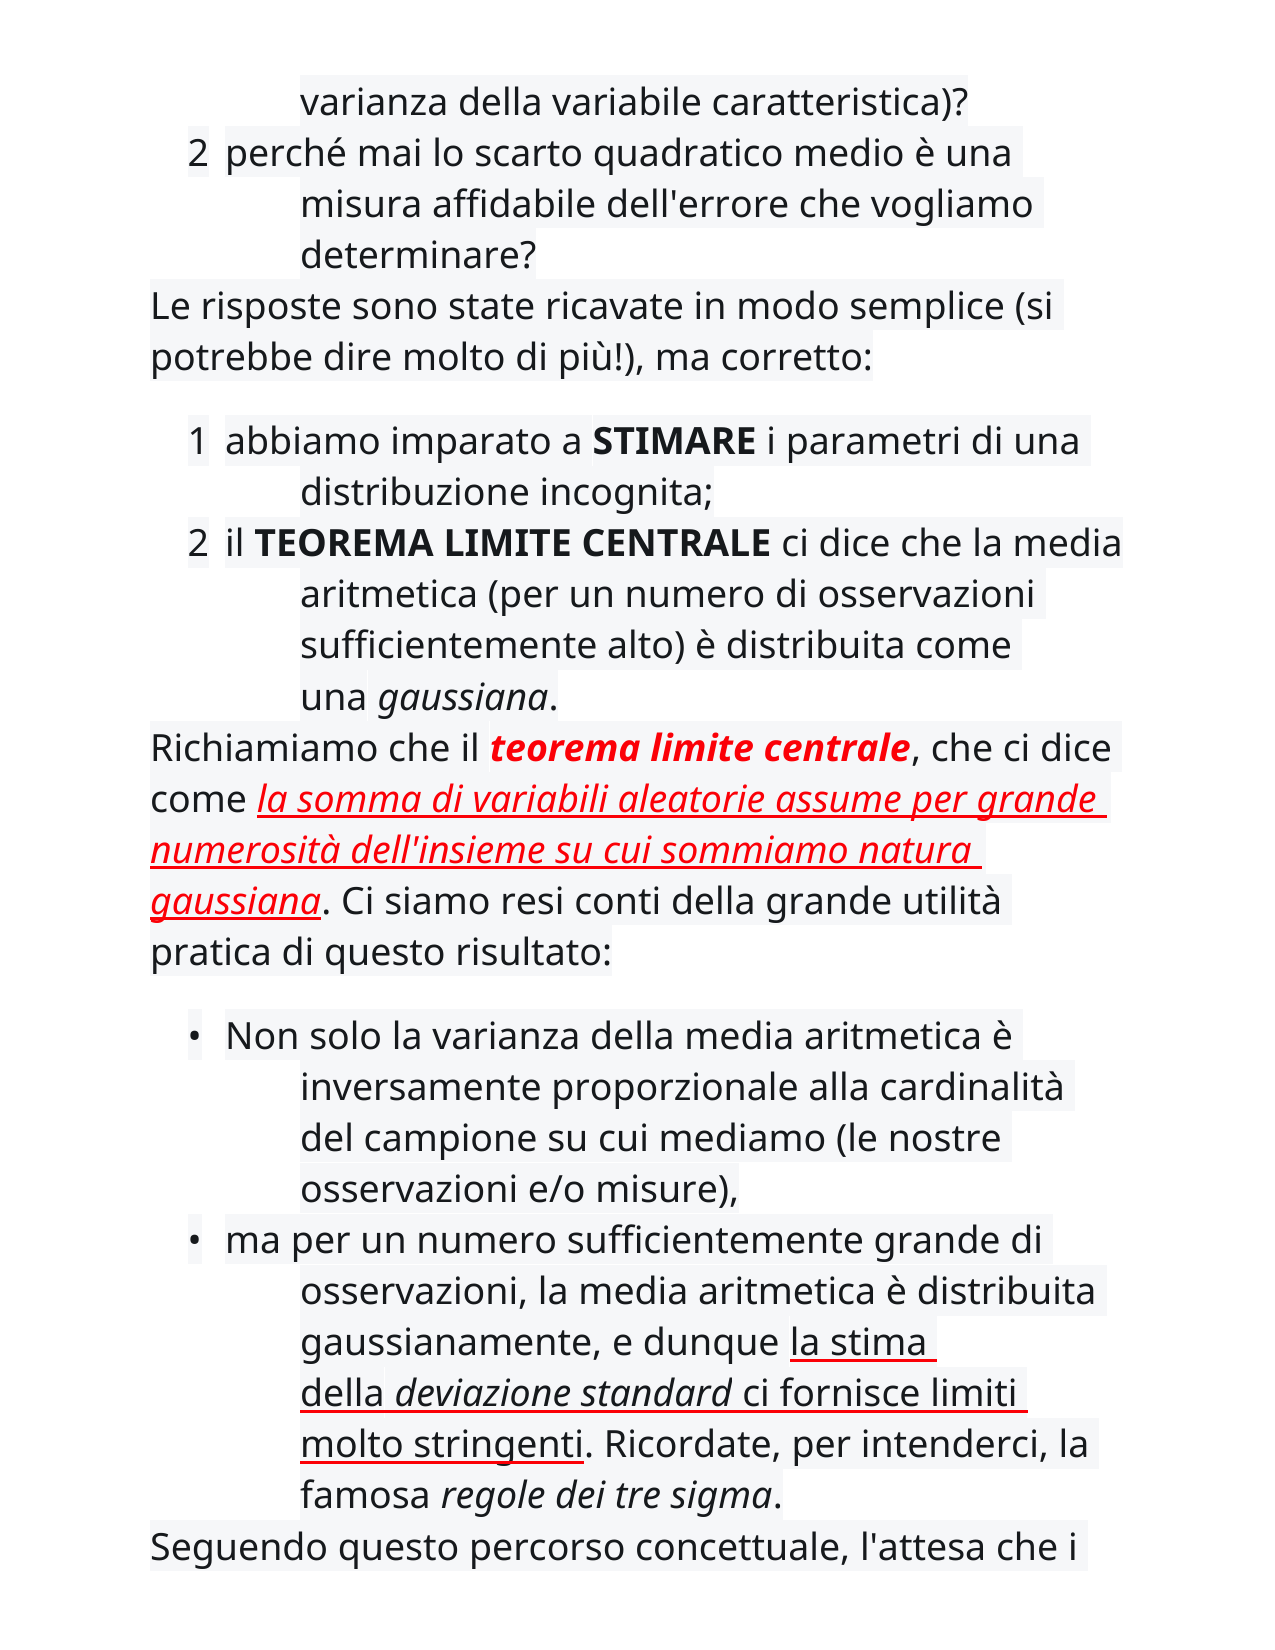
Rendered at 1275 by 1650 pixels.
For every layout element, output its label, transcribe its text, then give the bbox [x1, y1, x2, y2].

text Seguendo questo percorso concettuale, l'attesa che i [150, 1520, 1125, 1571]
text Le risposte sono state ricavate in modo semplice (si potrebbe dire molto di più!), ma corretto: [150, 279, 1125, 381]
list il TEOREMA LIMITE CENTRALE ci dice che la media aritmetica (per un numero di osservazioni sufficientemente alto) è distribuita come una gaussiana. [187, 517, 1125, 721]
text Richiamiamo che il teorema limite centrale, che ci dice come la somma di variabili aleatorie assume per grande numerosità dell'insieme su cui sommiamo natura gaussiana. Ci siamo resi conti della grande utilità pratica di questo risultato: [150, 721, 1125, 976]
list Non solo la varianza della media aritmetica è inversamente proporzionale alla cardinalità del campione su cui mediamo (le nostre osservazioni e/o misure), [187, 1009, 1125, 1213]
list perché mai lo scarto quadratico medio è una misura affidabile dell'errore che vogliamo determinare? [187, 126, 1125, 279]
list varianza della variabile caratteristica)? [187, 75, 1125, 126]
list ma per un numero sufficientemente grande di osservazioni, la media aritmetica è distribuita gaussianamente, e dunque la stima della deviazione standard ci fornisce limiti molto stringenti. Ricordate, per intenderci, la famosa regole dei tre sigma. [187, 1213, 1125, 1520]
list abbiamo imparato a STIMARE i parametri di una distribuzione incognita; [187, 414, 1125, 517]
